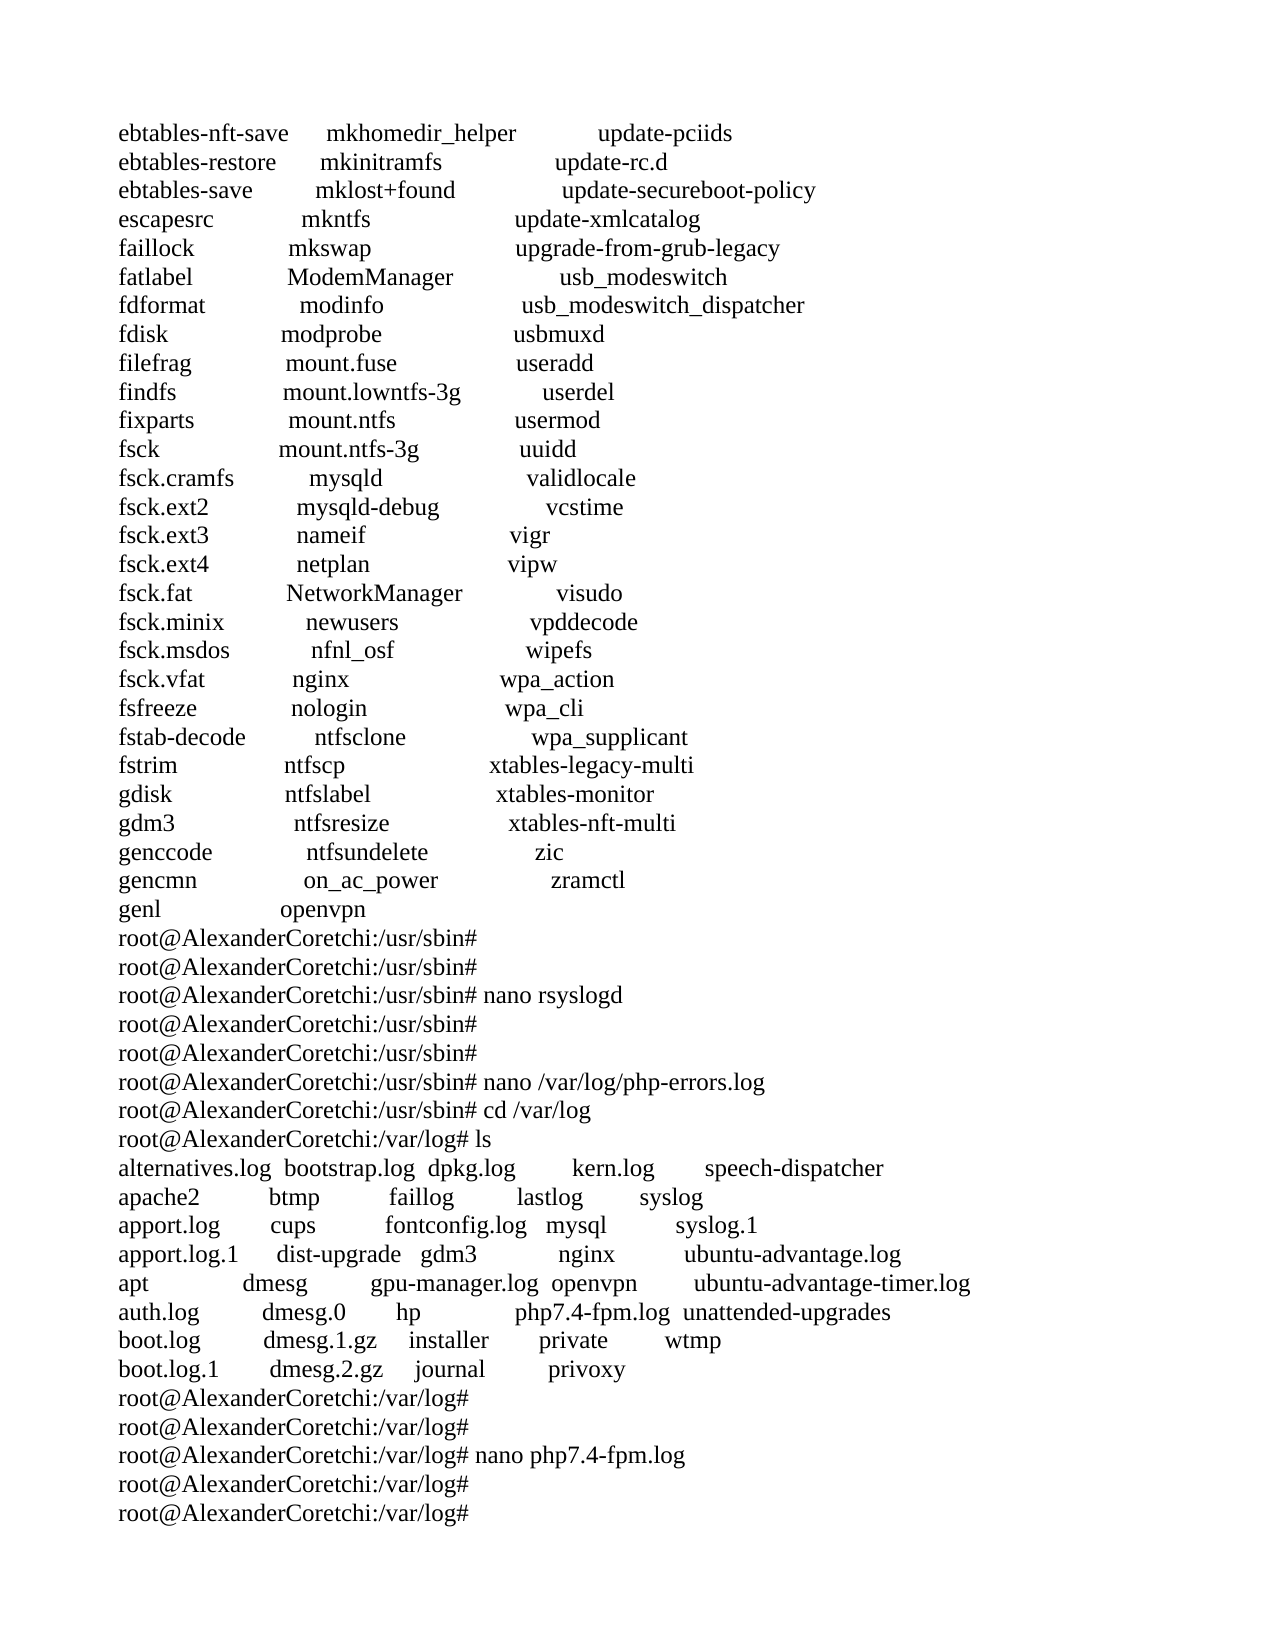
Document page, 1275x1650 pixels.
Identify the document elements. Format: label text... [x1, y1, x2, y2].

text root@AlexanderCoretchi:/var/log# nano php7.4-fpm.log [118, 1441, 1157, 1469]
text root@AlexanderCoretchi:/var/log# [118, 1498, 1157, 1527]
text fatlabel ModemManager usb_modeswitch [118, 262, 1157, 291]
text boot.log.1 dmesg.2.gz journal privoxy [118, 1354, 1157, 1383]
text root@AlexanderCoretchi:/var/log# [118, 1383, 1157, 1412]
text root@AlexanderCoretchi:/var/log# [118, 1412, 1157, 1441]
text genccode ntfsundelete zic [118, 837, 1157, 866]
text apport.log.1 dist-upgrade gdm3 nginx ubuntu-advantage.log [118, 1239, 1157, 1268]
text apport.log cups fontconfig.log mysql syslog.1 [118, 1211, 1157, 1239]
text fsck.fat NetworkManager visudo [118, 578, 1157, 607]
text root@AlexanderCoretchi:/usr/sbin# [118, 952, 1157, 981]
text faillock mkswap upgrade-from-grub-legacy [118, 233, 1157, 262]
text root@AlexanderCoretchi:/usr/sbin# cd /var/log [118, 1096, 1157, 1124]
text root@AlexanderCoretchi:/usr/sbin# [118, 1009, 1157, 1038]
text fdformat modinfo usb_modeswitch_dispatcher [118, 291, 1157, 319]
text root@AlexanderCoretchi:/var/log# [118, 1469, 1157, 1498]
text apache2 btmp faillog lastlog syslog [118, 1182, 1157, 1211]
text fsck.vfat nginx wpa_action [118, 664, 1157, 693]
text escapesrc mkntfs update-xmlcatalog [118, 204, 1157, 233]
text fdisk modprobe usbmuxd [118, 319, 1157, 348]
text fsck mount.ntfs-3g uuidd [118, 434, 1157, 463]
text ebtables-nft-save mkhomedir_helper update-pciids [118, 118, 1157, 147]
text root@AlexanderCoretchi:/usr/sbin# nano /var/log/php-errors.log [118, 1067, 1157, 1096]
text gdm3 ntfsresize xtables-nft-multi [118, 808, 1157, 837]
text fsck.ext3 nameif vigr [118, 521, 1157, 549]
text fsck.ext2 mysqld-debug vcstime [118, 492, 1157, 521]
text root@AlexanderCoretchi:/usr/sbin# [118, 923, 1157, 952]
text alternatives.log bootstrap.log dpkg.log kern.log speech-dispatcher [118, 1153, 1157, 1182]
text findfs mount.lowntfs-3g userdel [118, 377, 1157, 406]
text root@AlexanderCoretchi:/usr/sbin# nano rsyslogd [118, 981, 1157, 1009]
text apt dmesg gpu-manager.log openvpn ubuntu-advantage-timer.log [118, 1268, 1157, 1297]
text root@AlexanderCoretchi:/usr/sbin# [118, 1038, 1157, 1067]
text gencmn on_ac_power zramctl [118, 866, 1157, 894]
text fsck.minix newusers vpddecode [118, 607, 1157, 636]
text fstrim ntfscp xtables-legacy-multi [118, 751, 1157, 779]
text gdisk ntfslabel xtables-monitor [118, 779, 1157, 808]
text fsck.cramfs mysqld validlocale [118, 463, 1157, 492]
text root@AlexanderCoretchi:/var/log# ls [118, 1124, 1157, 1153]
text fsck.msdos nfnl_osf wipefs [118, 636, 1157, 664]
text fsck.ext4 netplan vipw [118, 549, 1157, 578]
text fixparts mount.ntfs usermod [118, 406, 1157, 434]
text ebtables-save mklost+found update-secureboot-policy [118, 176, 1157, 204]
text auth.log dmesg.0 hp php7.4-fpm.log unattended-upgrades [118, 1297, 1157, 1326]
text ebtables-restore mkinitramfs update-rc.d [118, 147, 1157, 176]
text fstab-decode ntfsclone wpa_supplicant [118, 722, 1157, 751]
text boot.log dmesg.1.gz installer private wtmp [118, 1326, 1157, 1354]
text filefrag mount.fuse useradd [118, 348, 1157, 377]
text genl openvpn [118, 894, 1157, 923]
text fsfreeze nologin wpa_cli [118, 693, 1157, 722]
